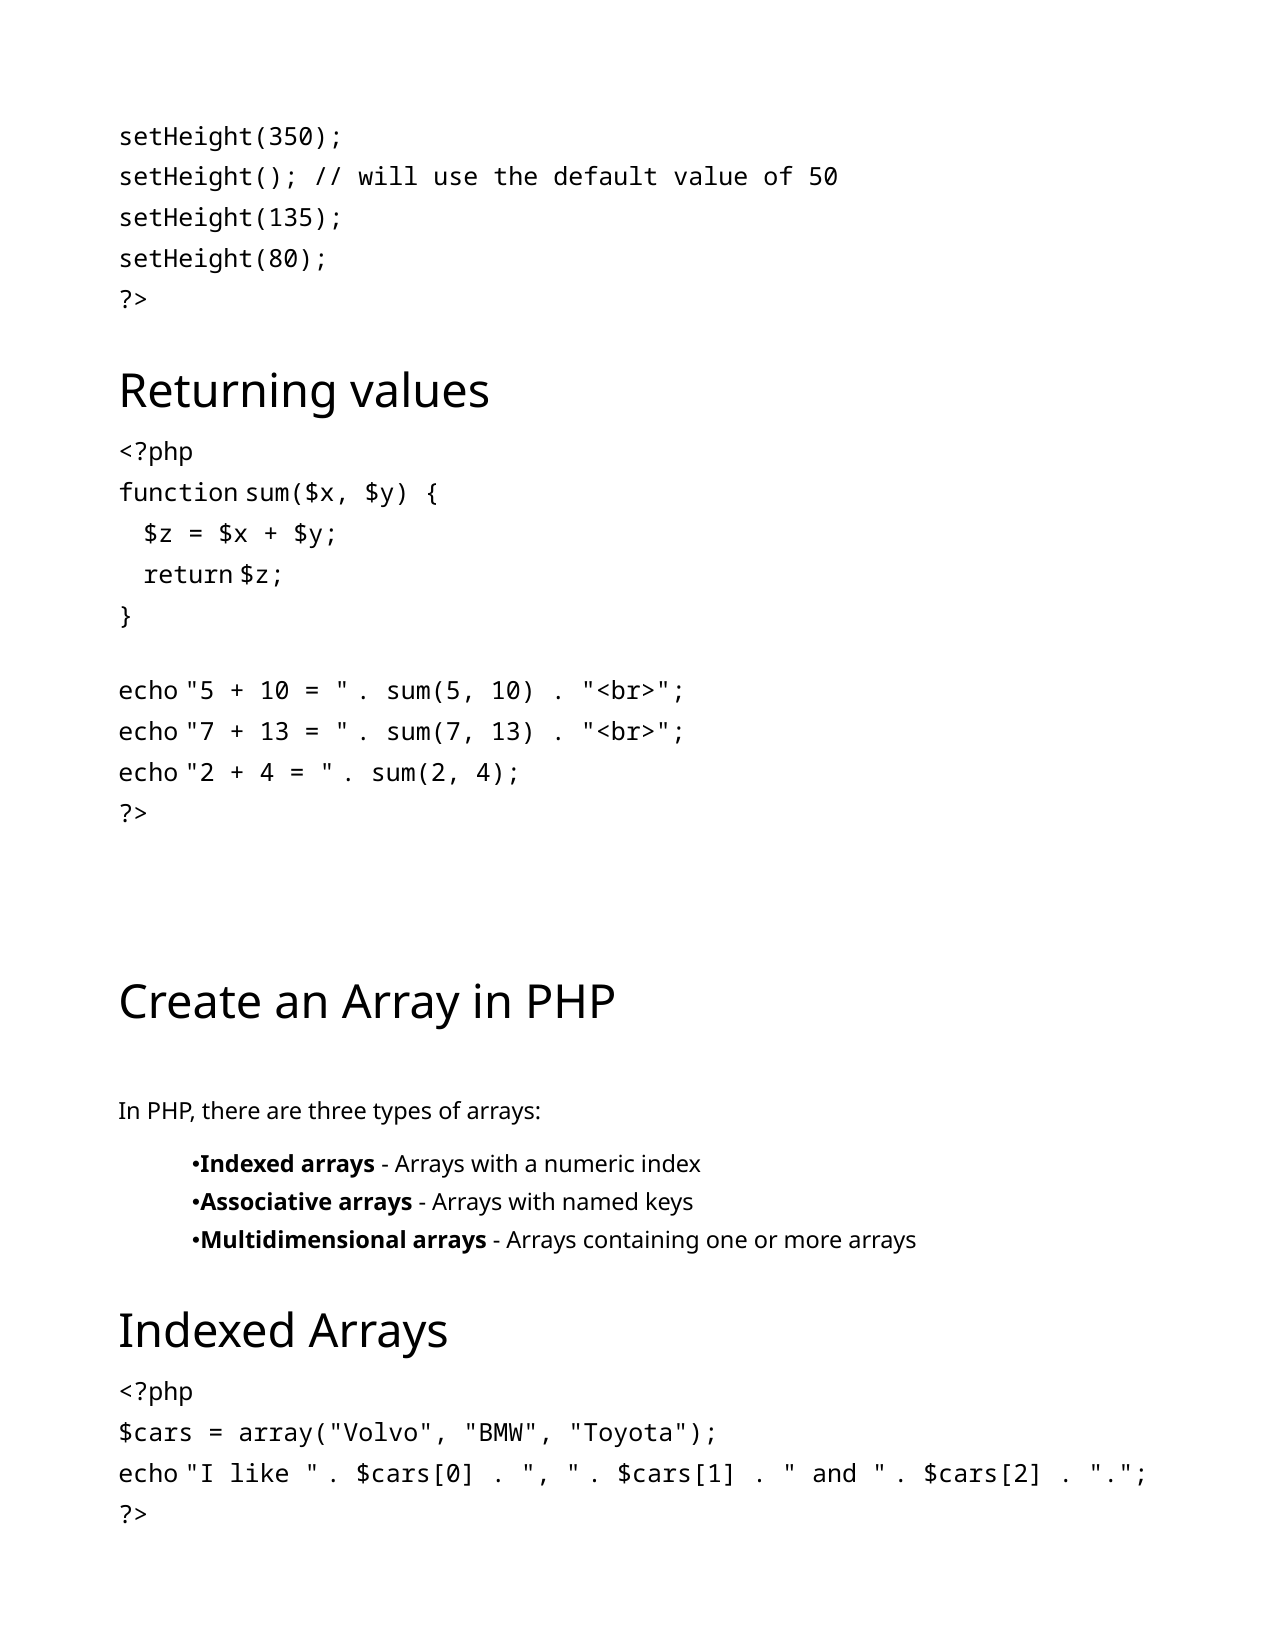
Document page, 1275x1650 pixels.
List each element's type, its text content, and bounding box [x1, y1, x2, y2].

text <?php $cars = array("Volvo", "BMW", "Toyota"); echo "I like " . $cars[0] . ", " . $cars[1] . " and " . $cars[2] . "."; ?> [118, 1374, 1157, 1530]
list Indexed arrays - Arrays with a numeric index [118, 1147, 1157, 1179]
list Associative arrays - Arrays with named keys [118, 1185, 1157, 1217]
text setHeight(350); setHeight(); // will use the default value of 50 setHeight(135); setHeight(80); ?> [118, 118, 1157, 316]
list Multidimensional arrays - Arrays containing one or more arrays [118, 1224, 1157, 1256]
text In PHP, there are three types of arrays: [118, 1094, 1157, 1126]
subtitle Create an Array in PHP [118, 969, 1157, 1032]
subtitle Returning values [118, 358, 1157, 422]
subtitle Indexed Arrays [118, 1297, 1157, 1361]
text <?php function sum($x, $y) { $z = $x + $y; return $z; } echo "5 + 10 = " . sum(5, 10) . "<br>"; echo "7 + 13 = " . sum(7, 13) . "<br>"; echo "2 + 4 = " . sum(2, 4); ?> [118, 434, 1157, 829]
